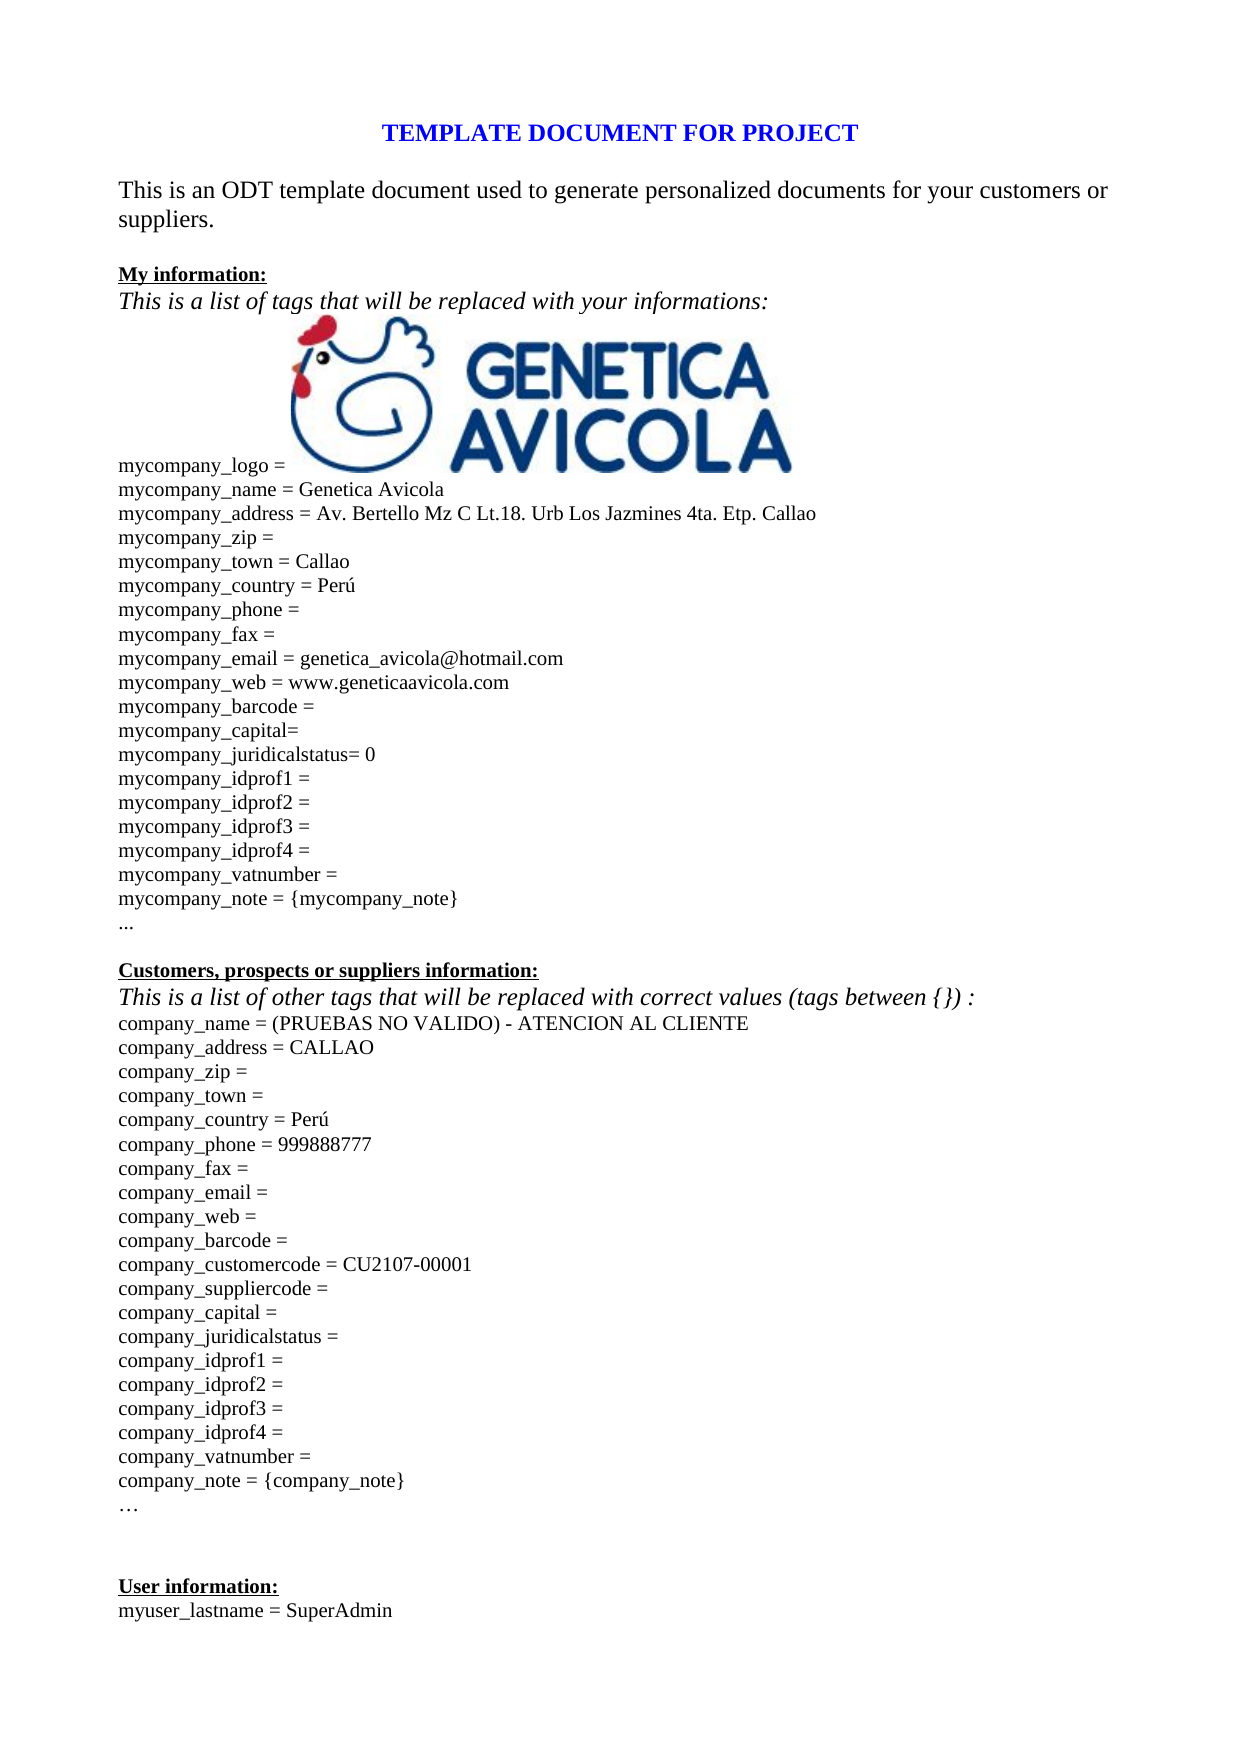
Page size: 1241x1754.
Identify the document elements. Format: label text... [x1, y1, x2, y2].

text mycompany_town = Callao [118, 549, 1122, 573]
text company_customercode = CU2107-00001 [118, 1252, 1122, 1276]
text mycompany_zip = [118, 525, 1122, 549]
text company_country = Perú [118, 1107, 1122, 1131]
text company_name = (PRUEBAS NO VALIDO) - ATENCION AL CLIENTE [118, 1011, 1122, 1035]
text company_vatnumber = [118, 1444, 1122, 1468]
text mycompany_juridicalstatus= 0 [118, 742, 1122, 766]
text company_idprof4 = [118, 1420, 1122, 1444]
text mycompany_address = Av. Bertello Mz C Lt.18. Urb Los Jazmines 4ta. Etp. Callao [118, 501, 1122, 525]
text TEMPLATE DOCUMENT FOR PROJECT [118, 118, 1122, 147]
text company_address = CALLAO [118, 1035, 1122, 1059]
text company_note = {company_note} [118, 1468, 1122, 1492]
text mycompany_note = {mycompany_note} [118, 886, 1122, 910]
text mycompany_barcode = [118, 694, 1122, 718]
text company_email = [118, 1179, 1122, 1204]
text company_town = [118, 1083, 1122, 1107]
text My information: [118, 262, 1122, 286]
text company_idprof1 = [118, 1348, 1122, 1372]
text mycompany_phone = [118, 597, 1122, 621]
text mycompany_fax = [118, 621, 1122, 646]
text company_phone = 999888777 [118, 1131, 1122, 1156]
text mycompany_email = genetica_avicola@hotmail.com [118, 646, 1122, 669]
text mycompany_idprof1 = [118, 766, 1122, 790]
text company_capital = [118, 1300, 1122, 1324]
text mycompany_idprof4 = [118, 838, 1122, 862]
text company_idprof3 = [118, 1396, 1122, 1420]
text company_zip = [118, 1059, 1122, 1083]
text User information: [118, 1574, 1122, 1598]
text mycompany_name = Genetica Avicola [118, 477, 1122, 501]
text mycompany_country = Perú [118, 573, 1122, 597]
text mycompany_logo = [118, 315, 1122, 477]
text company_barcode = [118, 1228, 1122, 1252]
text This is an ODT template document used to generate personalized documents for your customers or suppliers. [118, 176, 1122, 233]
text mycompany_web = www.geneticaavicola.com [118, 669, 1122, 694]
text mycompany_capital= [118, 718, 1122, 742]
text This is a list of other tags that will be replaced with correct values (tags between {}) : [118, 982, 1122, 1011]
text company_suppliercode = [118, 1276, 1122, 1300]
text mycompany_idprof3 = [118, 814, 1122, 838]
picture [290, 314, 793, 473]
text myuser_lastname = SuperAdmin [118, 1598, 1122, 1622]
text mycompany_vatnumber = [118, 862, 1122, 886]
text This is a list of tags that will be replaced with your informations: [118, 286, 1122, 315]
text company_idprof2 = [118, 1372, 1122, 1396]
text ... [118, 910, 1122, 934]
text company_fax = [118, 1156, 1122, 1179]
text company_juridicalstatus = [118, 1324, 1122, 1348]
text company_web = [118, 1204, 1122, 1228]
text Customers, prospects or suppliers information: [118, 958, 1122, 982]
text … [118, 1492, 1122, 1516]
text mycompany_idprof2 = [118, 790, 1122, 814]
